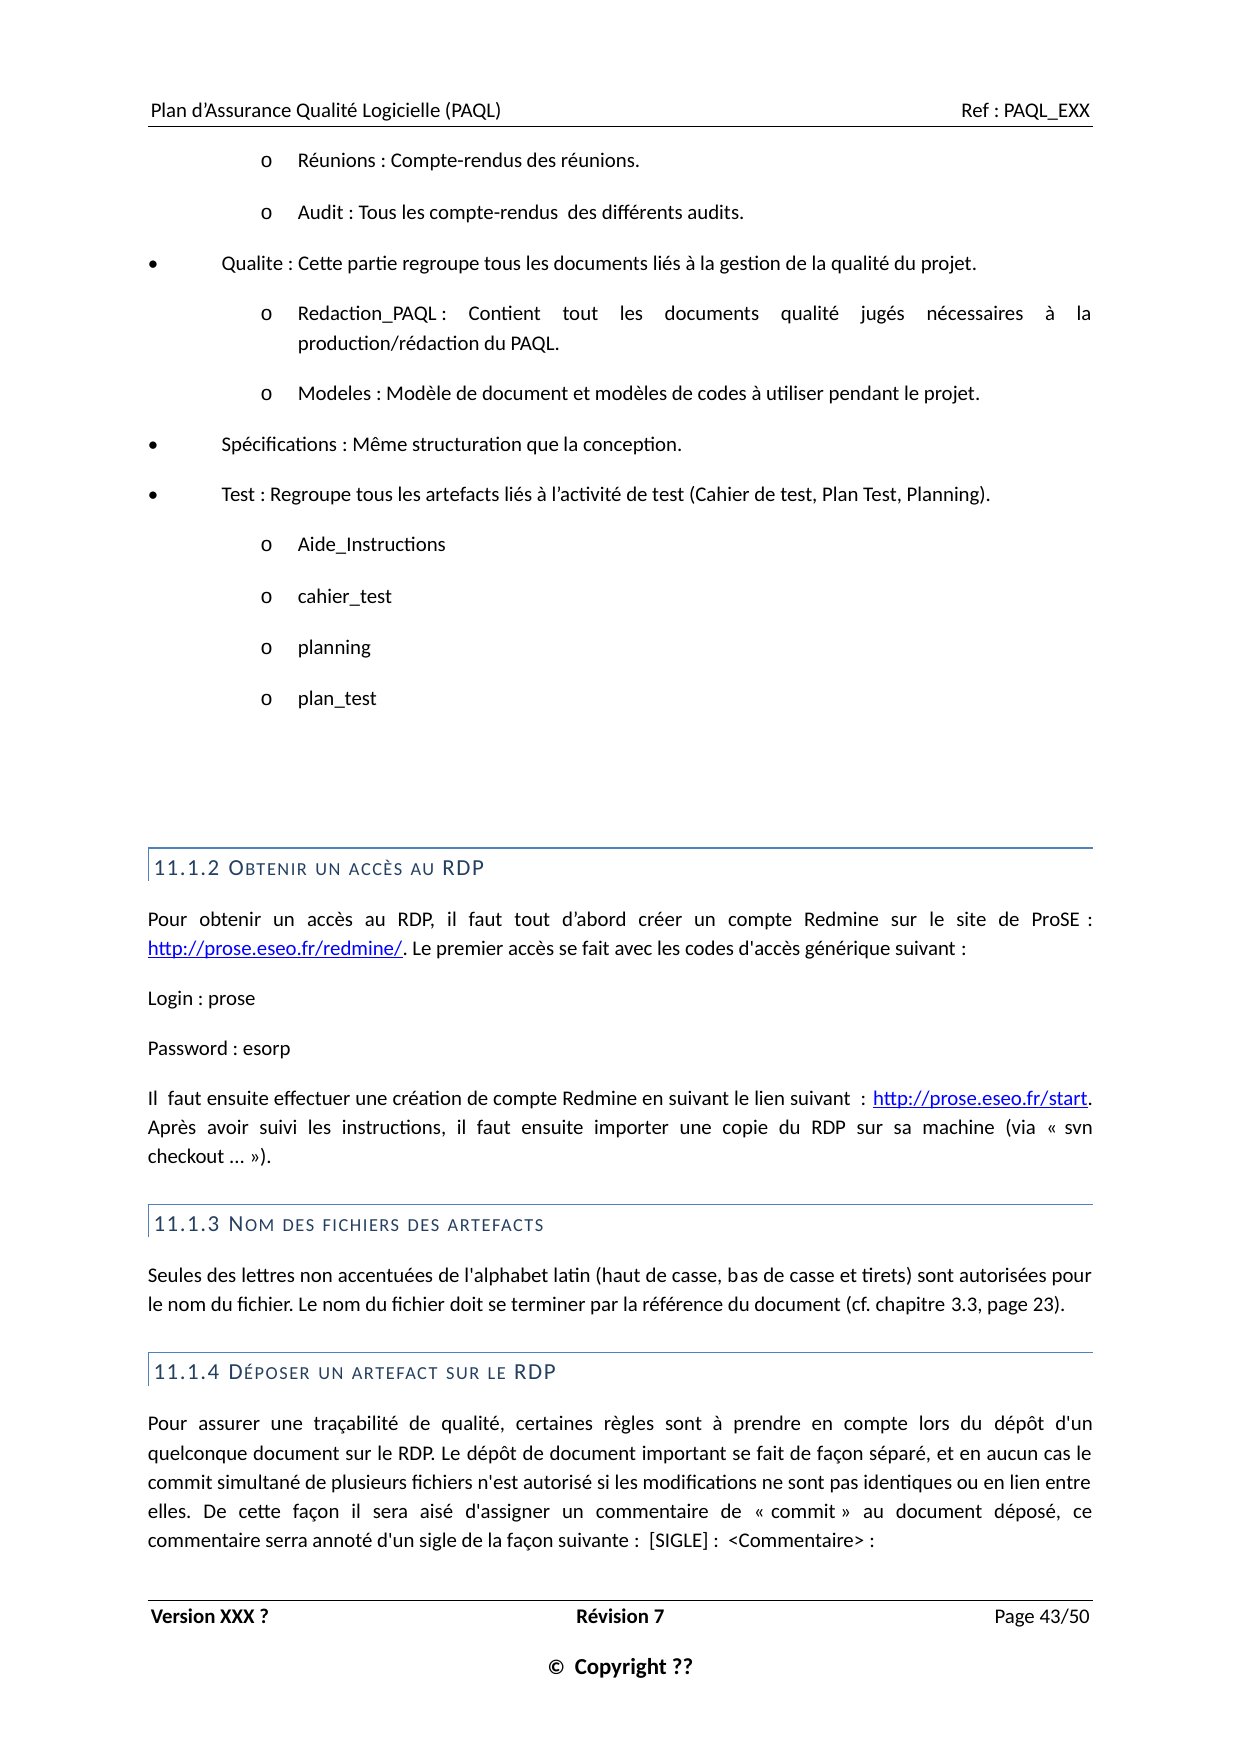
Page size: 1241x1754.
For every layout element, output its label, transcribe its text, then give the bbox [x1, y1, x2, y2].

list Audit : Tous les compte-rendus des différents audits. [260, 199, 1093, 225]
text Login : prose [148, 985, 1093, 1010]
text Pour obtenir un accès au RDP, il faut tout d’abord créer un compte Redmine sur le site de ProSE : http://prose.eseo.fr/redmine/. Le premier accès se fait avec les codes d'accès générique suivant : [148, 906, 1093, 960]
list Qualite : Cette partie regroupe tous les documents liés à la gestion de la qualité du projet. [148, 250, 1093, 276]
list cahier_test [260, 583, 1093, 609]
text Password : esorp [148, 1035, 1093, 1060]
list plan_test [260, 685, 1093, 712]
subtitle Déposer un artefact sur le RDP [149, 1353, 1093, 1386]
list Test : Regroupe tous les artefacts liés à l’activité de test (Cahier de test, Plan Test, Planning). [148, 482, 1093, 507]
text Pour assurer une traçabilité de qualité, certaines règles sont à prendre en compte lors du dépôt d'un quelconque document sur le RDP. Le dépôt de document important se fait de façon séparé, et en aucun cas le commit simultané de plusieurs fichiers n'est autorisé si les modifications ne sont pas identiques ou en lien entre elles. De cette façon il sera aisé d'assigner un commentaire de « commit » au document déposé, ce commentaire serra annoté d'un sigle de la façon suivante : [SIGLE] : <Commentaire> : [148, 1411, 1093, 1553]
list planning [260, 634, 1093, 661]
text Il faut ensuite effectuer une création de compte Redmine en suivant le lien suivant : http://prose.eseo.fr/start. Après avoir suivi les instructions, il faut ensuite importer une copie du RDP sur sa machine (via « svn checkout ... »). [148, 1085, 1093, 1169]
list Redaction_PAQL : Contient tout les documents qualité jugés nécessaires à la production/rédaction du PAQL. [260, 300, 1093, 356]
subtitle Obtenir un accès au RDP [149, 849, 1093, 881]
text Seules des lettres non accentuées de l'alphabet latin (haut de casse, bas de casse et tirets) sont autorisées pour le nom du fichier. Le nom du fichier doit se terminer par la référence du document (cf. chapitre 3.3, page 23). [148, 1262, 1093, 1317]
list Modeles : Modèle de document et modèles de codes à utiliser pendant le projet. [260, 380, 1093, 407]
subtitle Nom des fichiers des artefacts [149, 1205, 1093, 1237]
list Aide_Instructions [260, 532, 1093, 558]
list Spécifications : Même structuration que la conception. [148, 432, 1093, 457]
list Réunions : Compte-rendus des réunions. [260, 148, 1093, 174]
